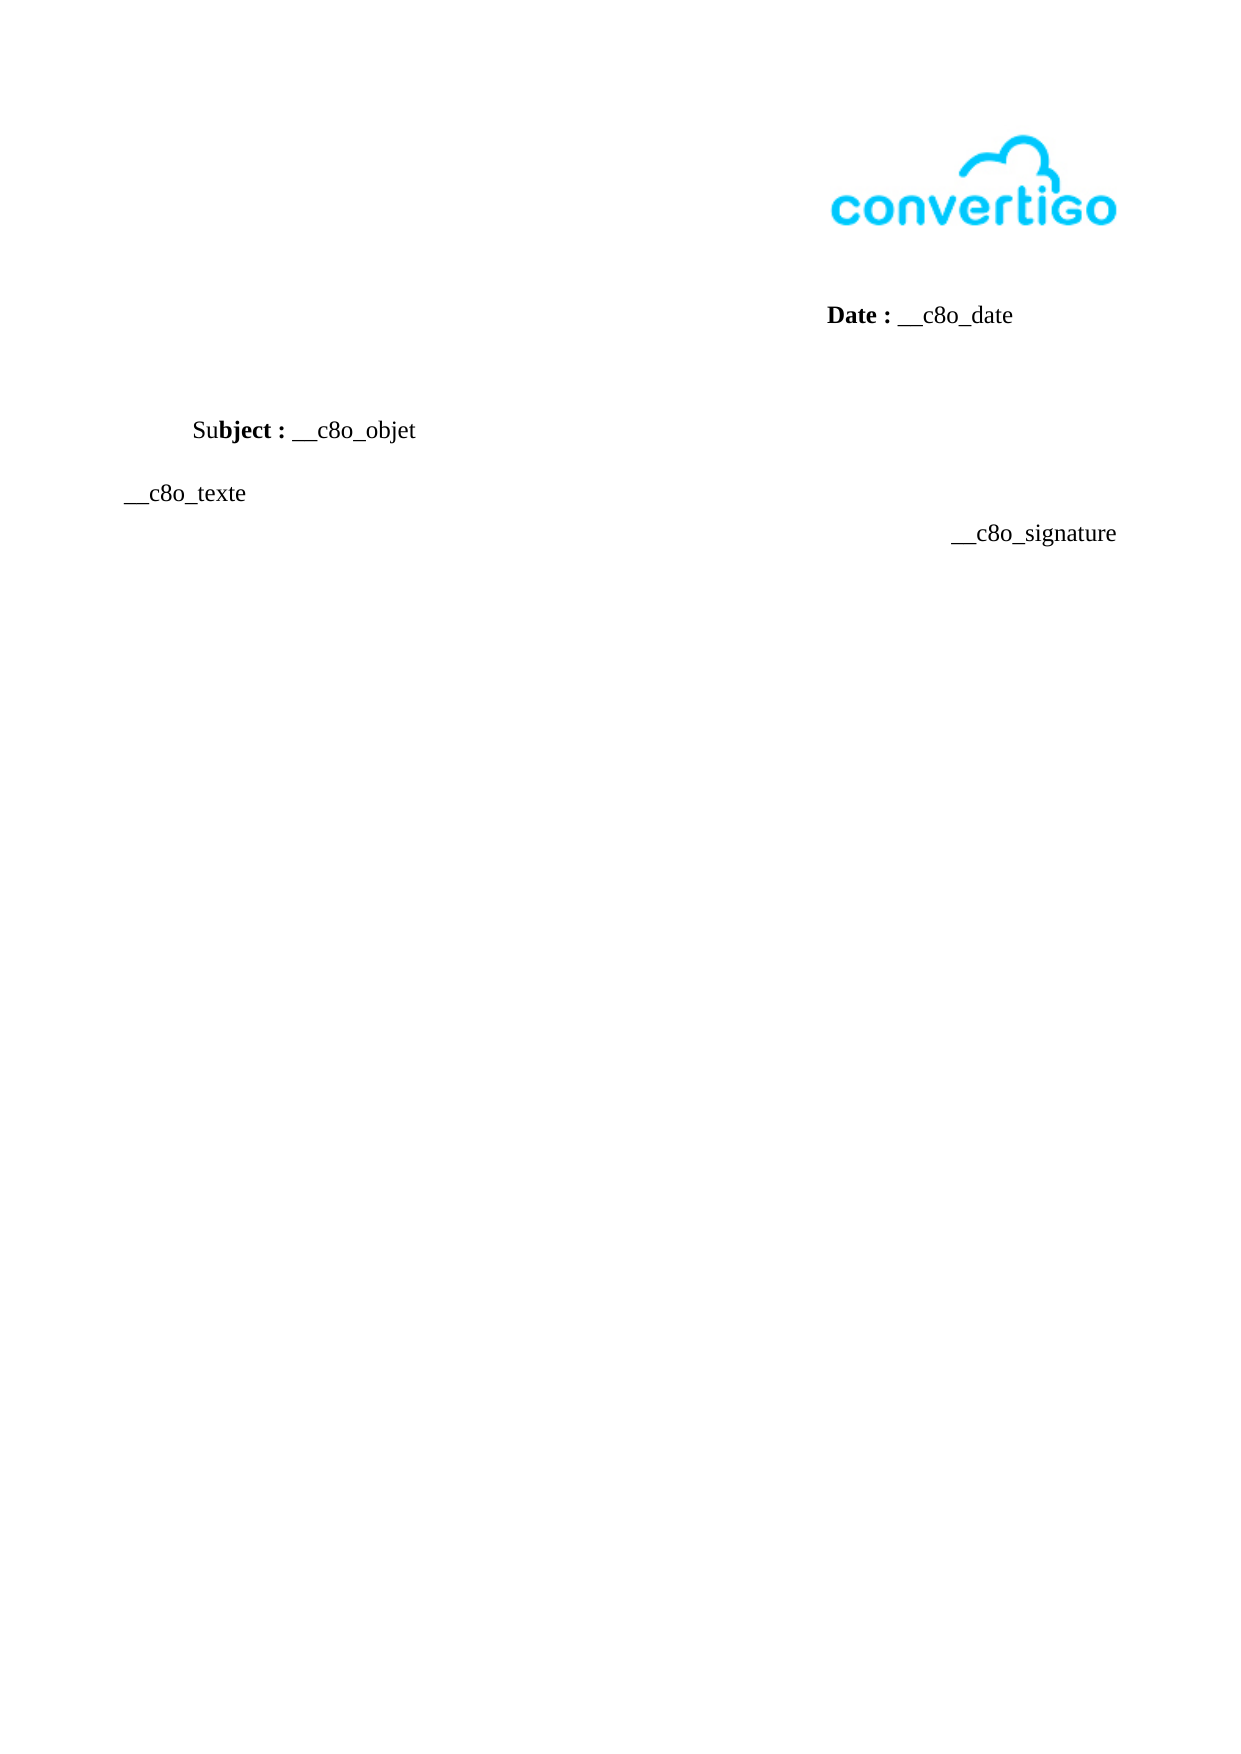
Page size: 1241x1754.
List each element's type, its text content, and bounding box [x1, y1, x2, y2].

table_header __c8o_texte [118, 472, 1122, 512]
table_cell __c8o_signature [118, 513, 1122, 553]
picture [829, 125, 1118, 243]
text Date : __c8o_date [118, 300, 1122, 328]
text Subject : __c8o_objet [118, 415, 1122, 443]
